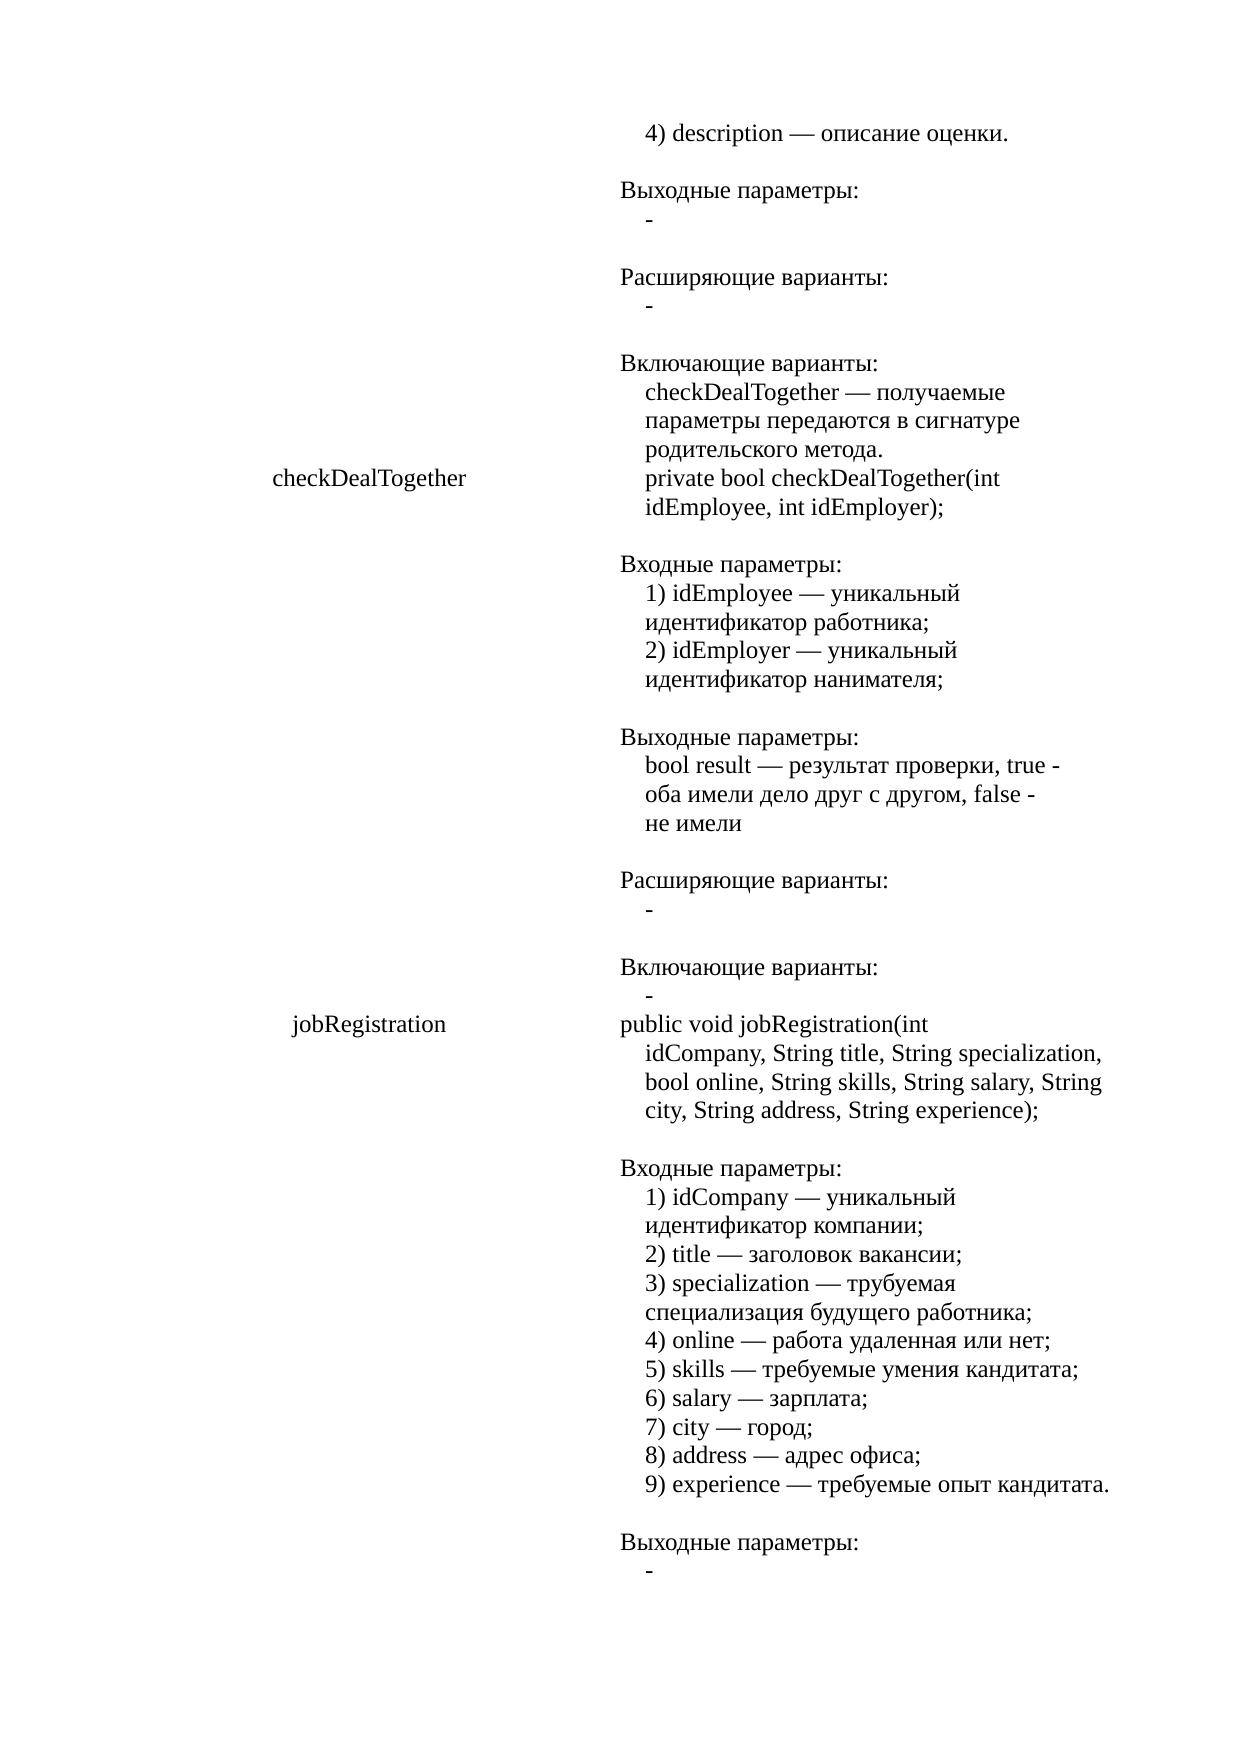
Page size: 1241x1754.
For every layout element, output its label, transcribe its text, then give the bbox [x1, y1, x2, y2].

table_cell jobRegistration [118, 1009, 620, 1613]
table_cell [118, 118, 620, 463]
table_cell public void jobRegistration(int idCompany, String title, String specialization, bool online, String skills, String salary, String city, String address, String experience); Входные параметры: 1) idCompany — уникальный идентификатор компании; 2) title — заголовок вакансии; 3) specialization — трубуемая специализация будущего работника; 4) online — работа удаленная или нет; 5) skills — требуемые умения кандитата; 6) salary — зарплата; 7) city — город; 8) address — адрес офиса; 9) experience — требуемые опыт кандитата. Выходные параметры: [620, 1009, 1122, 1613]
table_cell checkDealTogether [118, 463, 620, 1009]
table_cell private bool checkDealTogether(int idEmployee, int idEmployer); Входные параметры: 1) idEmployee — уникальный идентификатор работника; 2) idEmployer — уникальный идентификатор нанимателя; Выходные параметры: bool result — результат проверки, true - оба имели дело друг с другом, false - не имели Расширяющие варианты: - Включающие варианты: - [620, 463, 1122, 1009]
table_cell 4) description — описание оценки. Выходные параметры: - Расширяющие варианты: - Включающие варианты: checkDealTogether — получаемые параметры передаются в сигнатуре родительского метода. [620, 118, 1122, 463]
